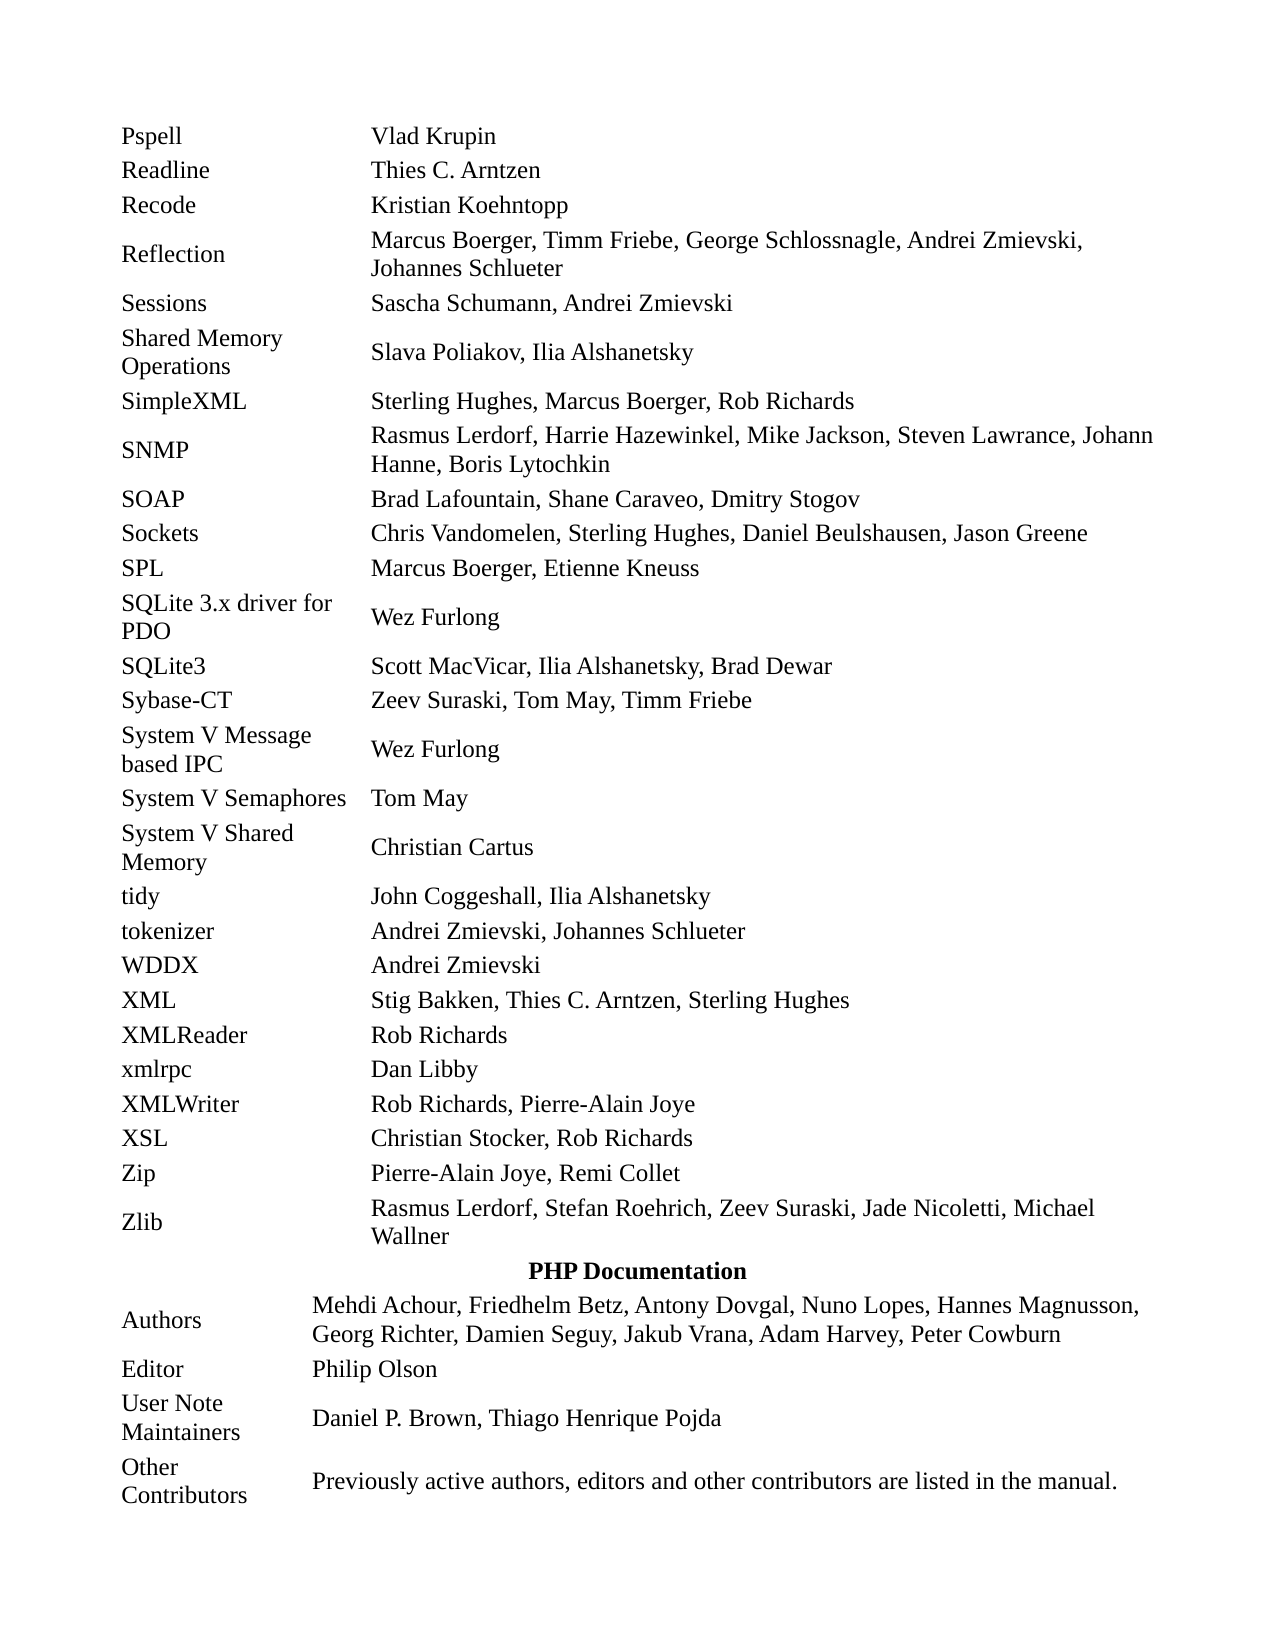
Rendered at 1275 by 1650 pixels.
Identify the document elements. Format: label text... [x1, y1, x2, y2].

table_cell Christian Cartus [368, 815, 1157, 878]
table_cell Chris Vandomelen, Sterling Hughes, Daniel Beulshausen, Jason Greene [368, 516, 1157, 550]
table_cell Zip [118, 1155, 368, 1190]
table_cell SNMP [118, 418, 368, 481]
table_cell Dan Libby [368, 1051, 1157, 1086]
table_cell Vlad Krupin [368, 118, 1157, 153]
table_cell Pierre-Alain Joye, Remi Collet [368, 1155, 1157, 1190]
table_cell Rob Richards [368, 1017, 1157, 1051]
table_cell Sessions [118, 285, 368, 320]
table_cell SQLite 3.x driver for PDO [118, 585, 368, 648]
table_cell Tom May [368, 781, 1157, 815]
table_cell Recode [118, 187, 368, 222]
table_cell Thies C. Arntzen [368, 153, 1157, 187]
table_cell Kristian Koehntopp [368, 187, 1157, 222]
table_cell XMLReader [118, 1017, 368, 1051]
table_cell Philip Olson [309, 1351, 1157, 1386]
table_cell Shared Memory Operations [118, 320, 368, 383]
table_cell Andrei Zmievski, Johannes Schlueter [368, 913, 1157, 948]
table_cell Mehdi Achour, Friedhelm Betz, Antony Dovgal, Nuno Lopes, Hannes Magnusson, Georg Richter, Damien Seguy, Jakub Vrana, Adam Harvey, Peter Cowburn [309, 1288, 1157, 1351]
table_cell System V Message based IPC [118, 717, 368, 781]
table_cell Wez Furlong [368, 717, 1157, 781]
table_cell SPL [118, 550, 368, 585]
table_cell Rob Richards, Pierre-Alain Joye [368, 1086, 1157, 1121]
table_cell WDDX [118, 948, 368, 982]
table_cell Brad Lafountain, Shane Caraveo, Dmitry Stogov [368, 481, 1157, 516]
table_cell Zeev Suraski, Tom May, Timm Friebe [368, 683, 1157, 717]
table_cell System V Shared Memory [118, 815, 368, 878]
table_cell Previously active authors, editors and other contributors are listed in the manual. [309, 1449, 1157, 1512]
table_cell Sterling Hughes, Marcus Boerger, Rob Richards [368, 383, 1157, 418]
table_cell XSL [118, 1121, 368, 1155]
table_cell Rasmus Lerdorf, Harrie Hazewinkel, Mike Jackson, Steven Lawrance, Johann Hanne, Boris Lytochkin [368, 418, 1157, 481]
table_cell XMLWriter [118, 1086, 368, 1121]
table_cell Rasmus Lerdorf, Stefan Roehrich, Zeev Suraski, Jade Nicoletti, Michael Wallner [368, 1190, 1157, 1253]
table_cell Reflection [118, 222, 368, 285]
table_cell Sascha Schumann, Andrei Zmievski [368, 285, 1157, 320]
table_cell tokenizer [118, 913, 368, 948]
table_cell Christian Stocker, Rob Richards [368, 1121, 1157, 1155]
table_cell XML [118, 982, 368, 1017]
table_cell System V Semaphores [118, 781, 368, 815]
table_cell xmlrpc [118, 1051, 368, 1086]
table_cell SOAP [118, 481, 368, 516]
table_cell SimpleXML [118, 383, 368, 418]
table_cell tidy [118, 879, 368, 913]
table_cell Marcus Boerger, Etienne Kneuss [368, 550, 1157, 585]
table_cell Authors [118, 1288, 309, 1351]
table_cell Daniel P. Brown, Thiago Henrique Pojda [309, 1386, 1157, 1449]
table_cell Scott MacVicar, Ilia Alshanetsky, Brad Dewar [368, 648, 1157, 683]
table_cell Sybase-CT [118, 683, 368, 717]
table_cell Marcus Boerger, Timm Friebe, George Schlossnagle, Andrei Zmievski, Johannes Schlueter [368, 222, 1157, 285]
table_cell Andrei Zmievski [368, 948, 1157, 982]
table_cell John Coggeshall, Ilia Alshanetsky [368, 879, 1157, 913]
table_cell Other Contributors [118, 1449, 309, 1512]
table_cell Zlib [118, 1190, 368, 1253]
table_cell Editor [118, 1351, 309, 1386]
table_header PHP Documentation [118, 1253, 1157, 1288]
table_cell Pspell [118, 118, 368, 153]
table_cell Stig Bakken, Thies C. Arntzen, Sterling Hughes [368, 982, 1157, 1017]
table_cell Readline [118, 153, 368, 187]
table_cell User Note Maintainers [118, 1386, 309, 1449]
table_cell Sockets [118, 516, 368, 550]
table_cell Slava Poliakov, Ilia Alshanetsky [368, 320, 1157, 383]
table_cell SQLite3 [118, 648, 368, 683]
table_cell Wez Furlong [368, 585, 1157, 648]
